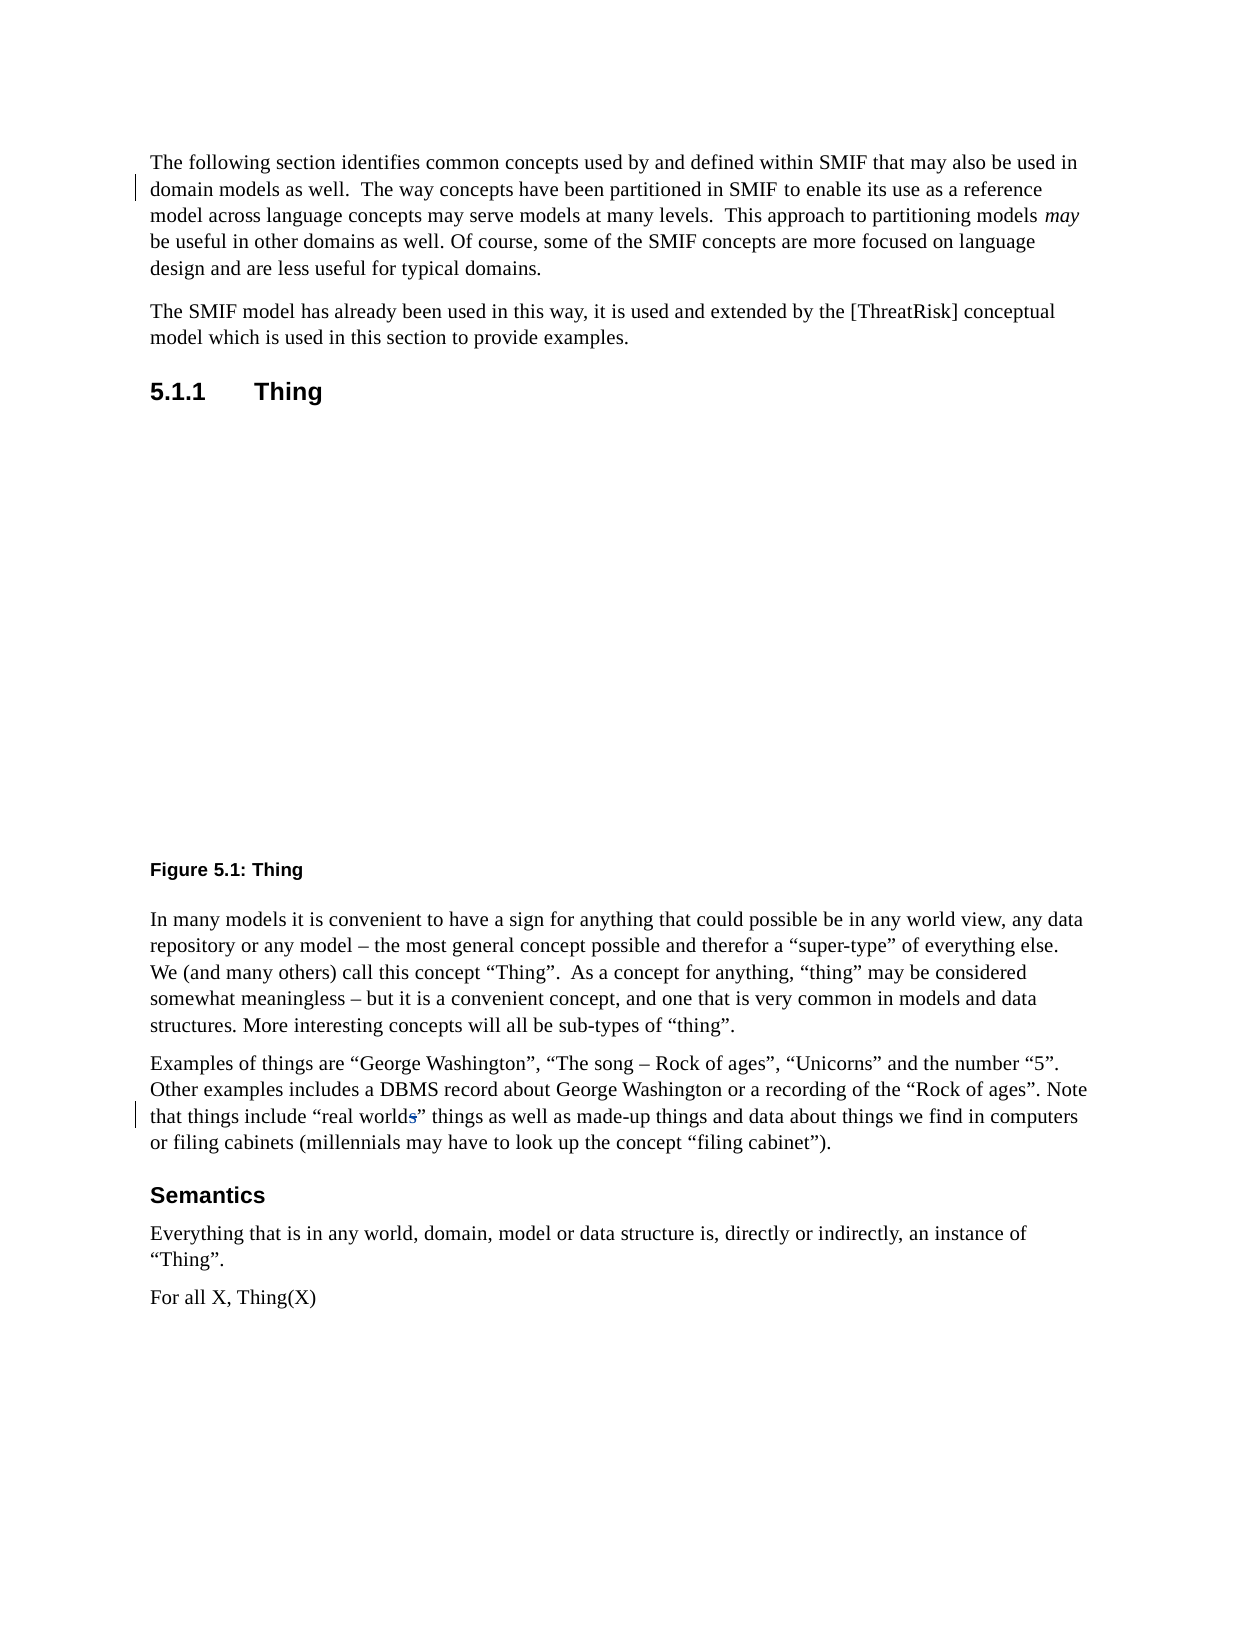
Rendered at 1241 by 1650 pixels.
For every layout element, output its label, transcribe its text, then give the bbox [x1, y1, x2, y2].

text Figure 5.1: Thing [150, 438, 1090, 881]
text For all X, Thing(X) [150, 1285, 1090, 1309]
text Everything that is in any world, domain, model or data structure is, directly or indirectly, an instance of “Thing”. [150, 1220, 1090, 1271]
text [150, 421, 1090, 438]
subtitle Thing [150, 377, 1090, 406]
text The following section identifies common concepts used by and defined within SMIF that may also be used in domain models as well. The way concepts have been partitioned in SMIF to enable its use as a reference model across language concepts may serve models at many levels. This approach to partitioning models may be useful in other domains as well. Of course, some of the SMIF concepts are more focused on language design and are less useful for typical domains. [150, 150, 1090, 280]
text Semantics [150, 1181, 1090, 1208]
text The SMIF model has already been used in this way, it is used and extended by the [ThreatRisk] conceptual model which is used in this section to provide examples. [150, 299, 1090, 349]
text Examples of things are “George Washington”, “The song – Rock of ages”, “Unicorns” and the number “5”. Other examples includes a DBMS record about George Washington or a recording of the “Rock of ages”. Note that things include “real world” things as well as made-up things and data about things we find in computers or filing cabinets (millennials may have to look up the concept “filing cabinet”). [150, 1051, 1090, 1154]
text In many models it is convenient to have a sign for anything that could possible be in any world view, any data repository or any model – the most general concept possible and therefor a “super-type” of everything else. We (and many others) call this concept “Thing”. As a concept for anything, “thing” may be considered somewhat meaningless – but it is a convenient concept, and one that is very common in models and data structures. More interesting concepts will all be sub-types of “thing”. [150, 881, 1090, 1036]
